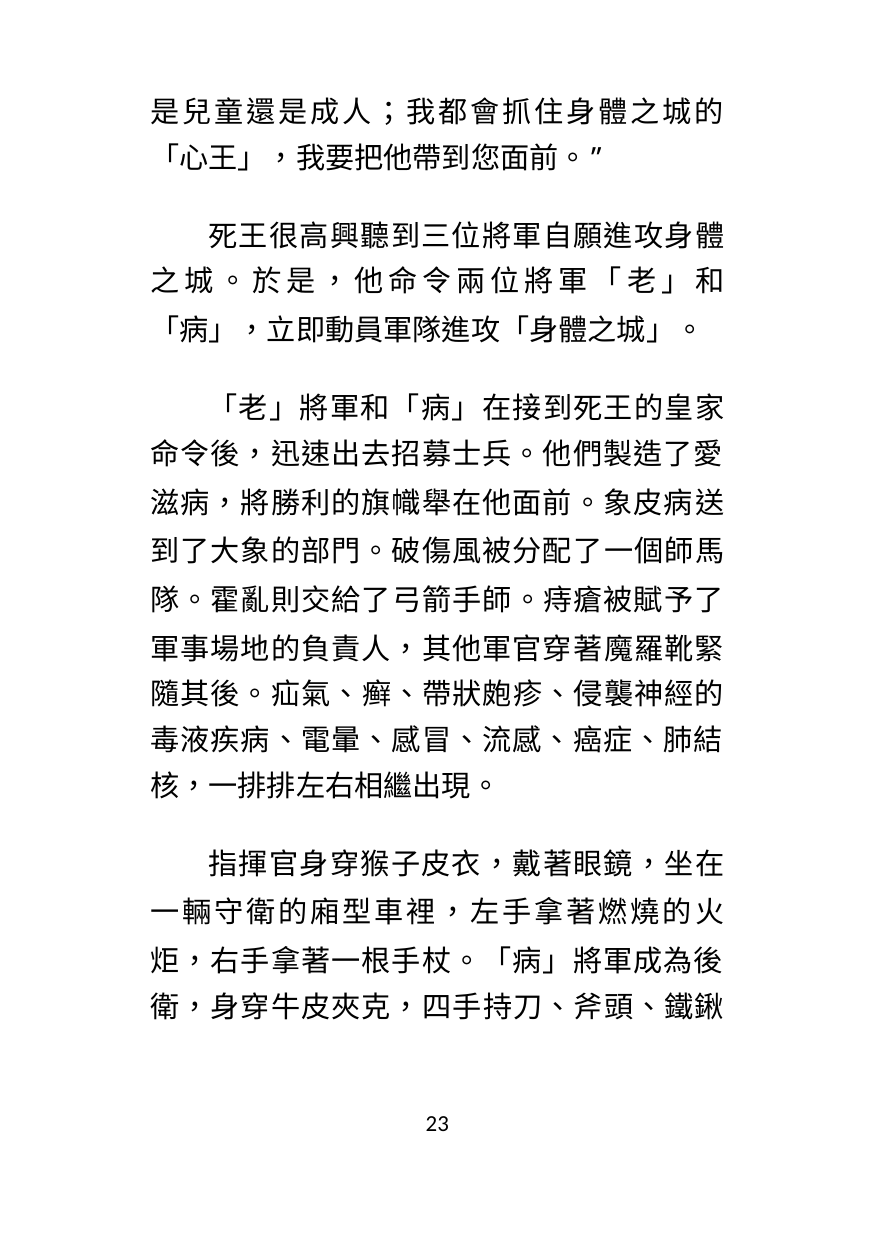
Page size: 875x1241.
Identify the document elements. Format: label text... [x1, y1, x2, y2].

text 指揮官身穿猴子皮衣，戴著眼鏡，坐在一輛守衛的廂型車裡，左手拿著燃燒的火炬，右手拿著一根手杖。「病」將軍成為後衛，身穿牛皮夾克，四手持刀、斧頭、鐵鍬 [150, 843, 724, 1026]
text 「老」將軍和「病」在接到死王的皇家命令後，迅速出去招募士兵。他們製造了愛滋病，將勝利的旗幟舉在他面前。象皮病送到了大象的部門。破傷風被分配了一個師馬隊。霍亂則交給了弓箭手師。痔瘡被賦予了軍事場地的負責人，其他軍官穿著魔羅靴緊隨其後。疝氣、癣、帶狀皰疹、侵襲神經的毒液疾病、電暈、感冒、流感、癌症、肺結核，一排排左右相繼出現。 [150, 388, 724, 804]
text 死王很高興聽到三位將軍自願進攻身體之城。於是，他命令兩位將軍「老」和「病」，立即動員軍隊進攻「身體之城」。 [150, 215, 724, 349]
text 是兒童還是成人；我都會抓住身體之城的「心王」，我要把他帶到您面前。” [150, 88, 724, 177]
